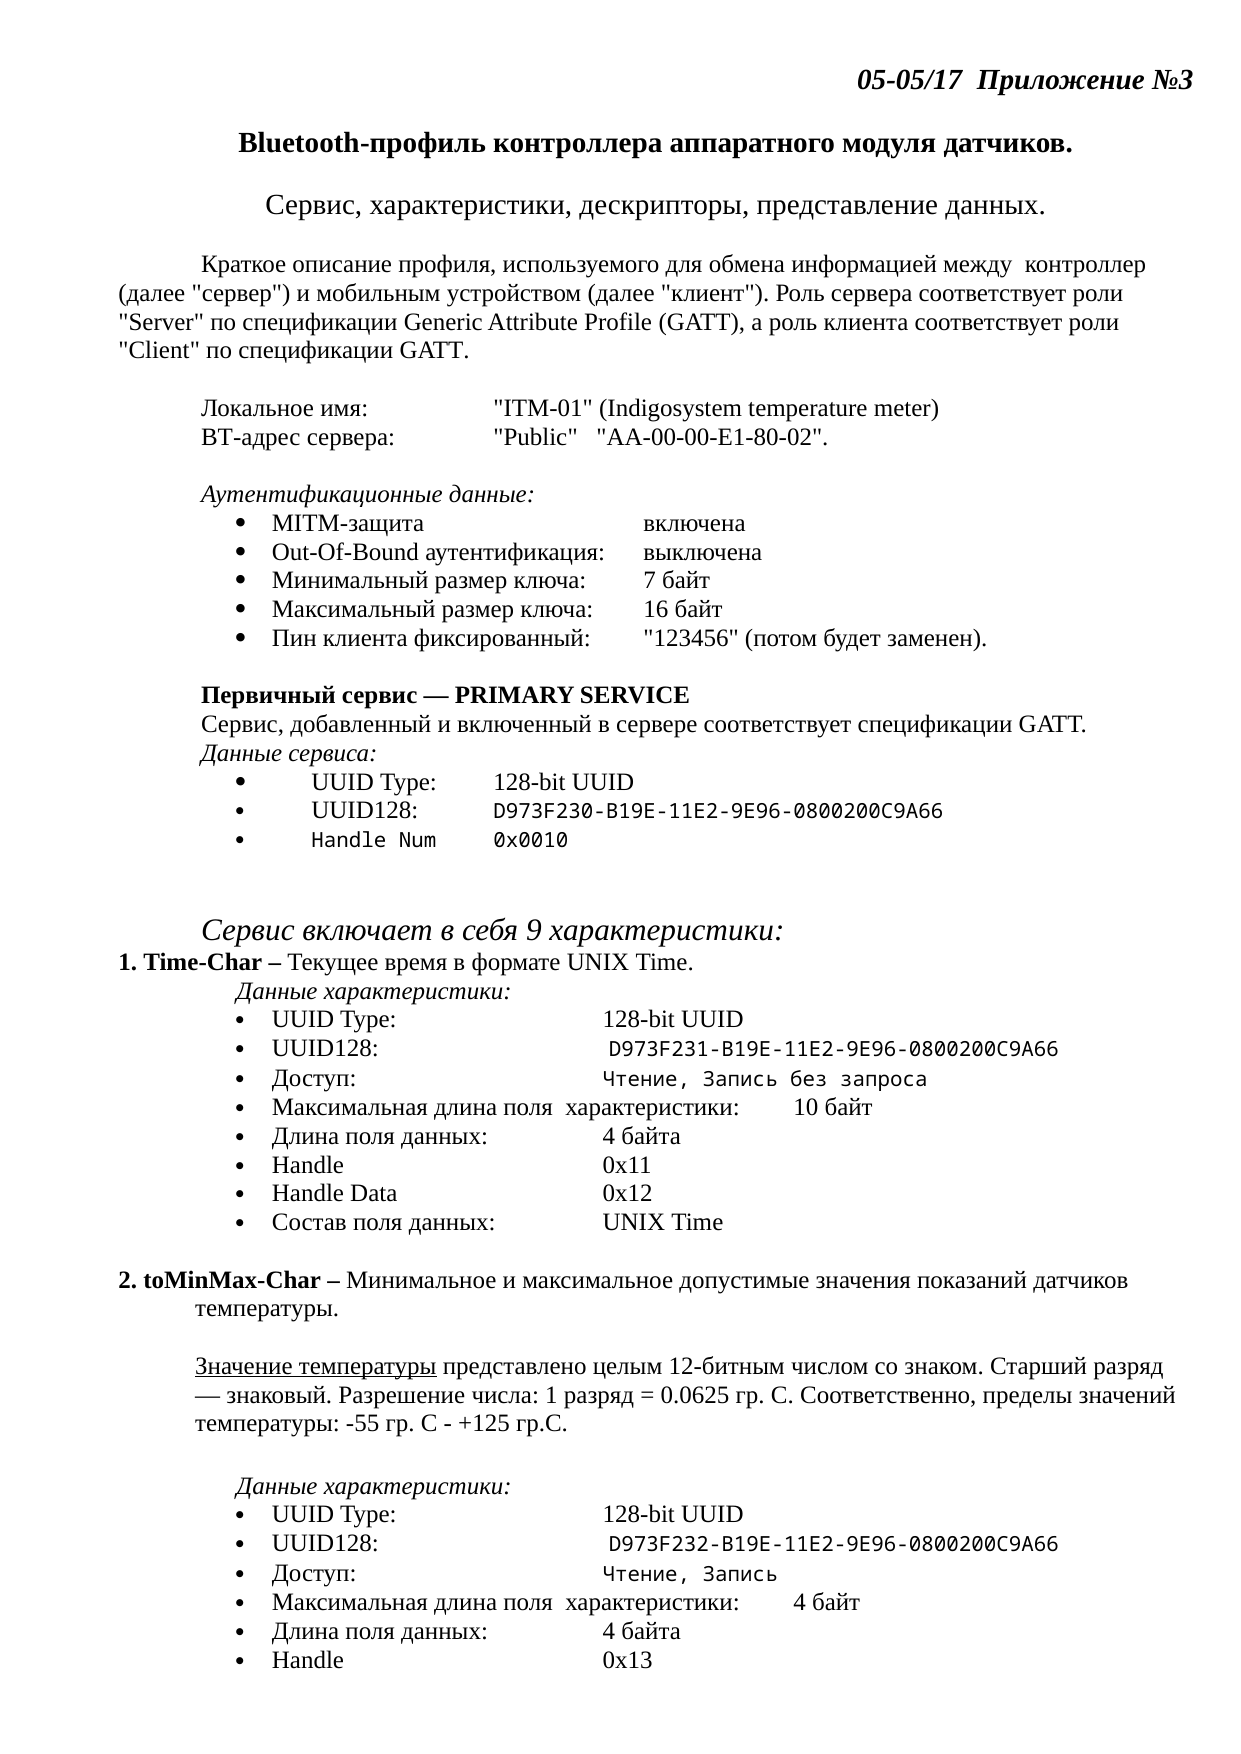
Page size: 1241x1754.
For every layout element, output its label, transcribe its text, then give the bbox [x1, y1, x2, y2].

text Сервис, добавленный и включенный в сервере соответствует спецификации GATT. [118, 709, 1193, 738]
list Доступ: Чтение, Запись [236, 1558, 1193, 1587]
list UUID128: D973F230-B19E-11E2-9E96-0800200C9A66 [236, 796, 1193, 825]
list UUID Type: 128-bit UUID [236, 1004, 1193, 1033]
text Сервис, характеристики, дескрипторы, представление данных. [118, 187, 1193, 221]
list Максимальный размер ключа: 16 байт [236, 594, 1193, 623]
text Локальное имя: "ITM-01" (Indigosystem temperature meter) [118, 393, 1193, 422]
list Доступ: Чтение, Запись без запроса [236, 1063, 1193, 1092]
text Данные характеристики: [236, 1471, 1193, 1499]
list Минимальный размер ключа: 7 байт [236, 566, 1193, 594]
text Данные сервиса: [118, 738, 1193, 767]
list Максимальная длина поля характеристики: 10 байт [236, 1092, 1193, 1121]
list Out-Of-Bound аутентификация: выключена [236, 537, 1193, 566]
list UUID128: D973F231-B19E-11E2-9E96-0800200C9A66 [236, 1033, 1193, 1063]
text BT-адрес сервера: "Public" "AA-00-00-E1-80-02". [118, 422, 1193, 451]
list Максимальная длина поля характеристики: 4 байт [236, 1587, 1193, 1616]
list UUID Type: 128-bit UUID [236, 767, 1193, 796]
list Handle Num 0x0010 [236, 825, 1193, 853]
list Handle 0x11 [236, 1150, 1193, 1178]
list Состав поля данных: UNIX Time [236, 1207, 1193, 1236]
list Handle Data 0х12 [236, 1178, 1193, 1207]
text 2. toMinMax-Char – Минимальное и максимальное допустимые значения показаний датчиков температуры. [118, 1265, 1193, 1322]
list Пин клиента фиксированный: "123456" (потом будет заменен). [236, 623, 1193, 652]
list Handle 0x13 [236, 1645, 1193, 1673]
list MITM-защита включена [236, 508, 1193, 537]
text 1. Time-Char – Текущее время в формате UNIX Time. [118, 947, 1193, 976]
list Длина поля данных: 4 байта [236, 1616, 1193, 1645]
text Первичный сервис — PRIMARY SERVICE [118, 681, 1193, 709]
text Данные характеристики: [236, 976, 1193, 1004]
text Аутентификационные данные: [118, 479, 1193, 508]
list Длина поля данных: 4 байта [236, 1121, 1193, 1150]
text Bluetooth-профиль контроллера аппаратного модуля датчиков. [118, 125, 1193, 158]
list UUID128: D973F232-B19E-11E2-9E96-0800200C9A66 [236, 1528, 1193, 1558]
text 05-05/17 Приложение №3 [118, 62, 1193, 96]
text Значение температуры представлено целым 12-битным числом со знаком. Старший разряд — знаковый. Разрешение числа: 1 разряд = 0.0625 гр. С. Соответственно, пределы значений температуры: -55 гр. С - +125 гр.С. [118, 1351, 1193, 1437]
list UUID Type: 128-bit UUID [236, 1499, 1193, 1528]
text Сервис включает в себя 9 характеристики: [118, 911, 1193, 947]
text Краткое описание профиля, используемого для обмена информацией между контроллер (далее "сервер") и мобильным устройством (далее "клиент"). Роль сервера соответствует роли "Server" по спецификации Generic Attribute Profile (GATT), а роль клиента соответствует роли "Client" по спецификации GATT. [118, 249, 1193, 364]
